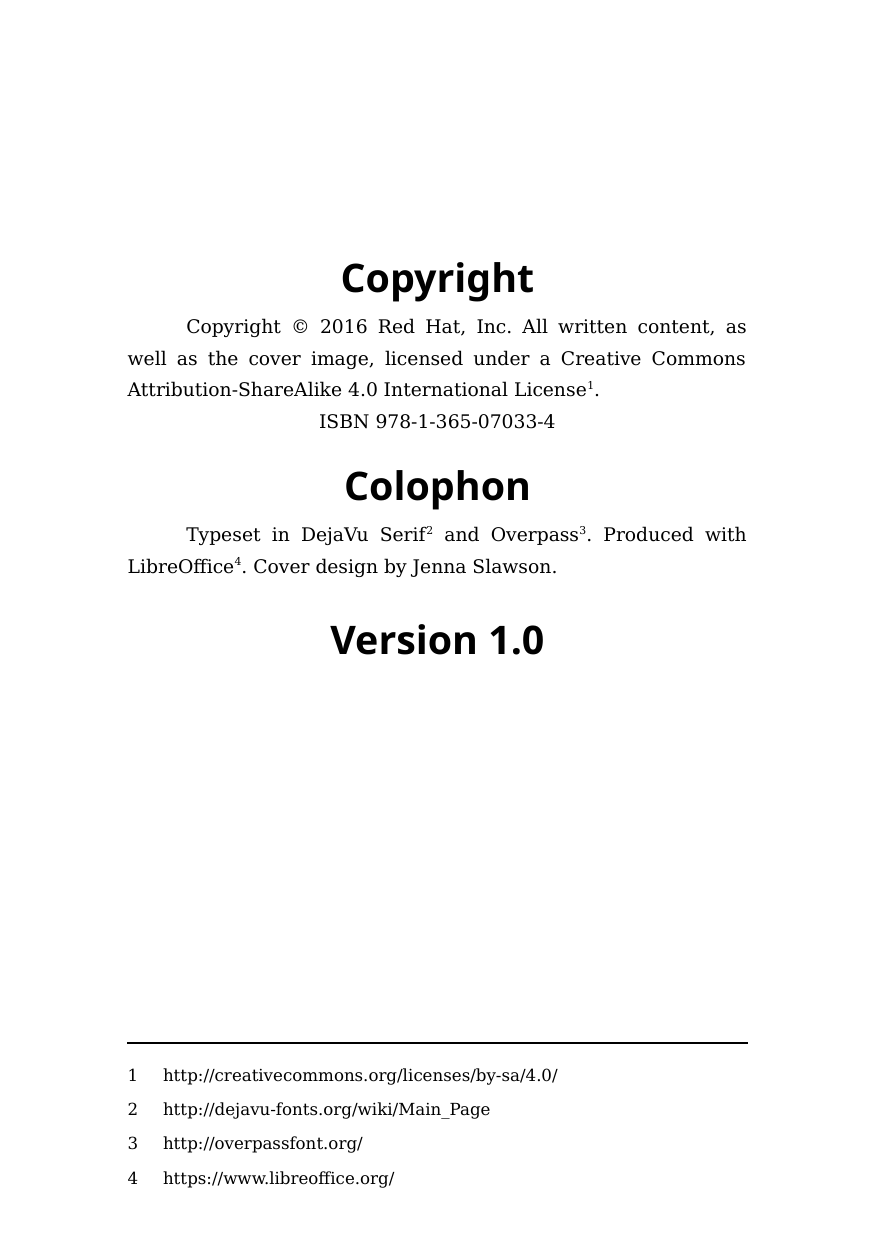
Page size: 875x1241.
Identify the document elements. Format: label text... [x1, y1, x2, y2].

text Copyright © 2016 Red Hat, Inc. All written content, as well as the cover image, licensed under a Creative Commons Attribution-ShareAlike 4.0 International License. [127, 316, 747, 401]
text https://www.libreoffice.org/ [127, 1169, 747, 1188]
subtitle Colophon [127, 458, 747, 512]
subtitle Version 1.0 [127, 612, 747, 666]
text http://overpassfont.org/ [127, 1134, 747, 1154]
text http://creativecommons.org/licenses/by-sa/4.0/ [127, 1066, 747, 1085]
text ISBN 978-1-365-07033-4 [127, 411, 747, 433]
subtitle Copyright [127, 250, 747, 304]
text http://dejavu-fonts.org/wiki/Main_Page [127, 1100, 747, 1119]
text Typeset in DejaVu Serif and Overpass. Produced with LibreOffice. Cover design by Jenna Slawson. [127, 524, 747, 578]
